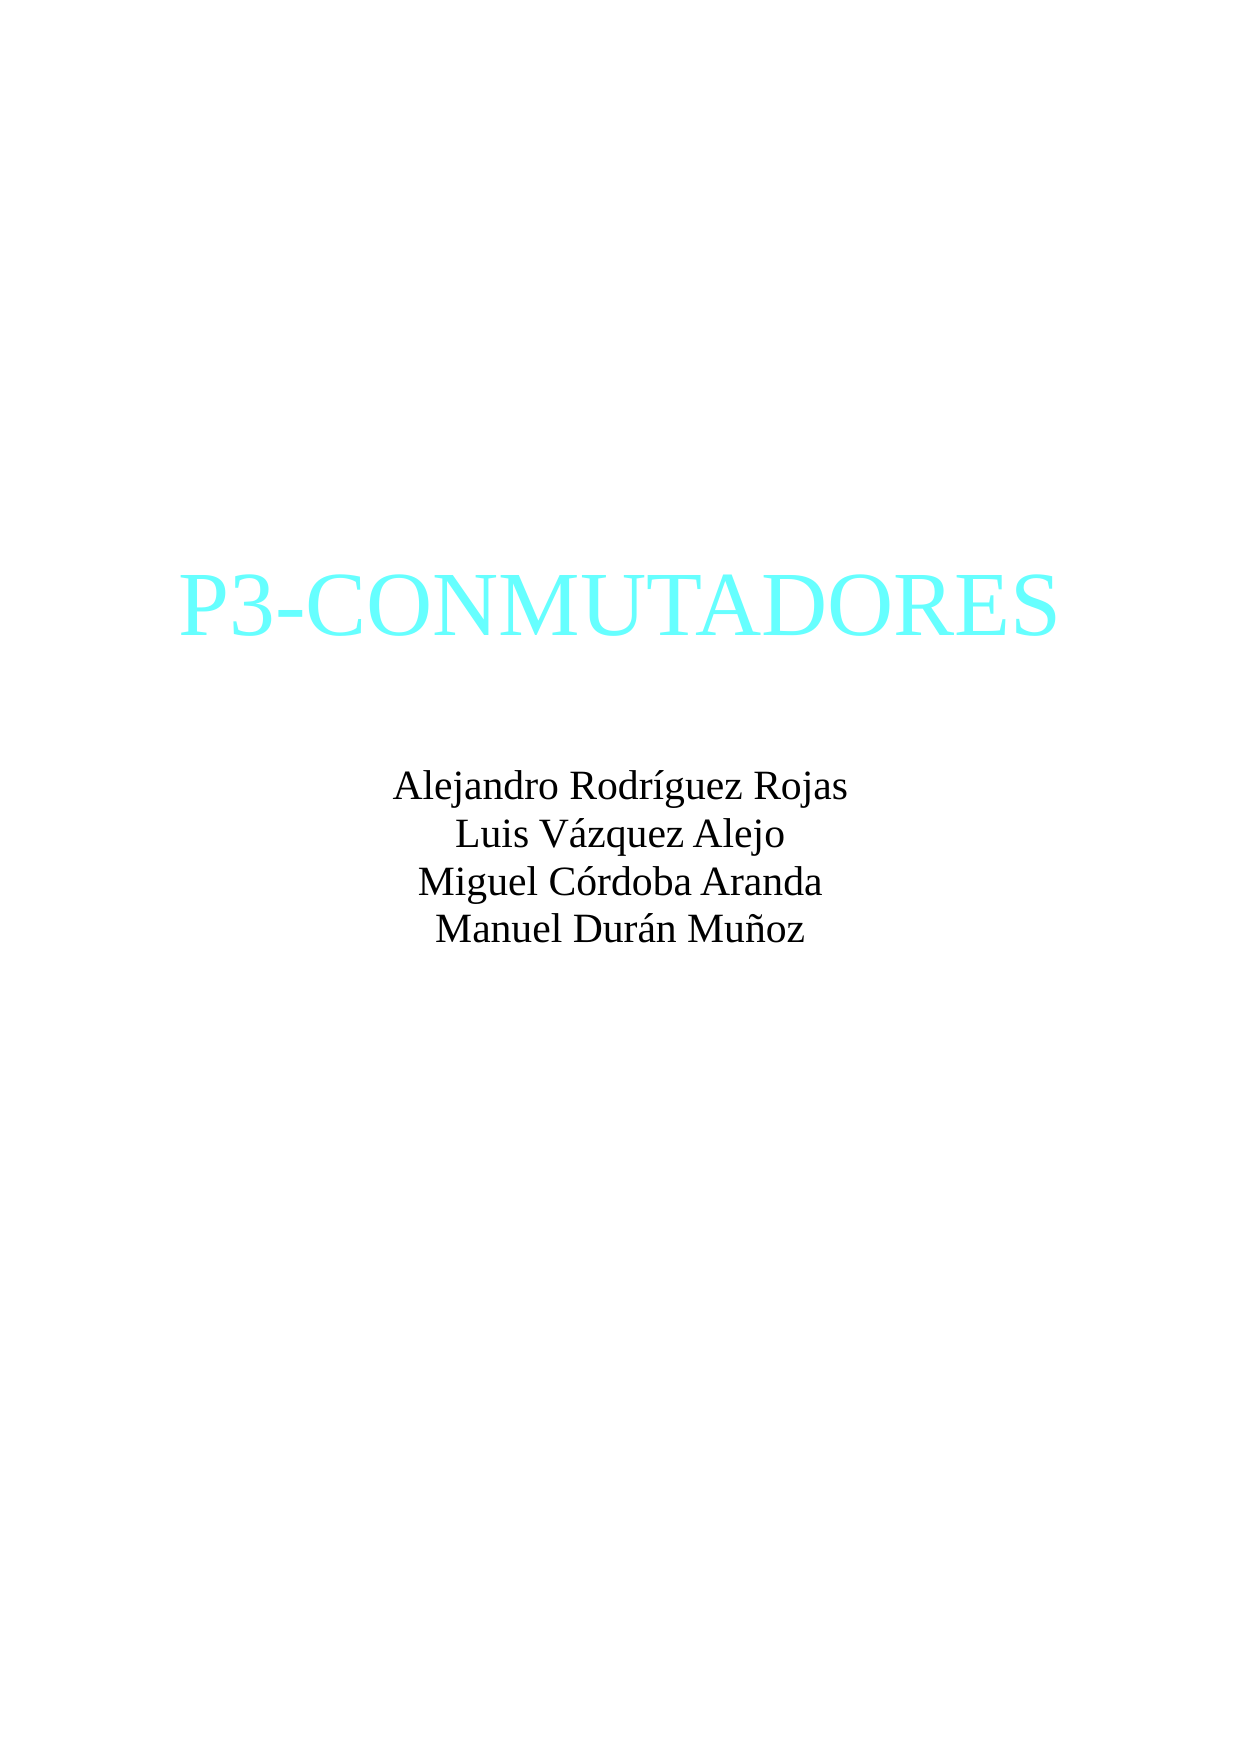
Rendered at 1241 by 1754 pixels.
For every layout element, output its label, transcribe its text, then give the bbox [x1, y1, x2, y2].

text P3-CONMUTADORES [118, 549, 1122, 655]
text Alejandro Rodríguez Rojas [118, 760, 1122, 808]
text Manuel Durán Muñoz [118, 904, 1122, 952]
text Miguel Córdoba Aranda [118, 856, 1122, 904]
text Luis Vázquez Alejo [118, 808, 1122, 856]
